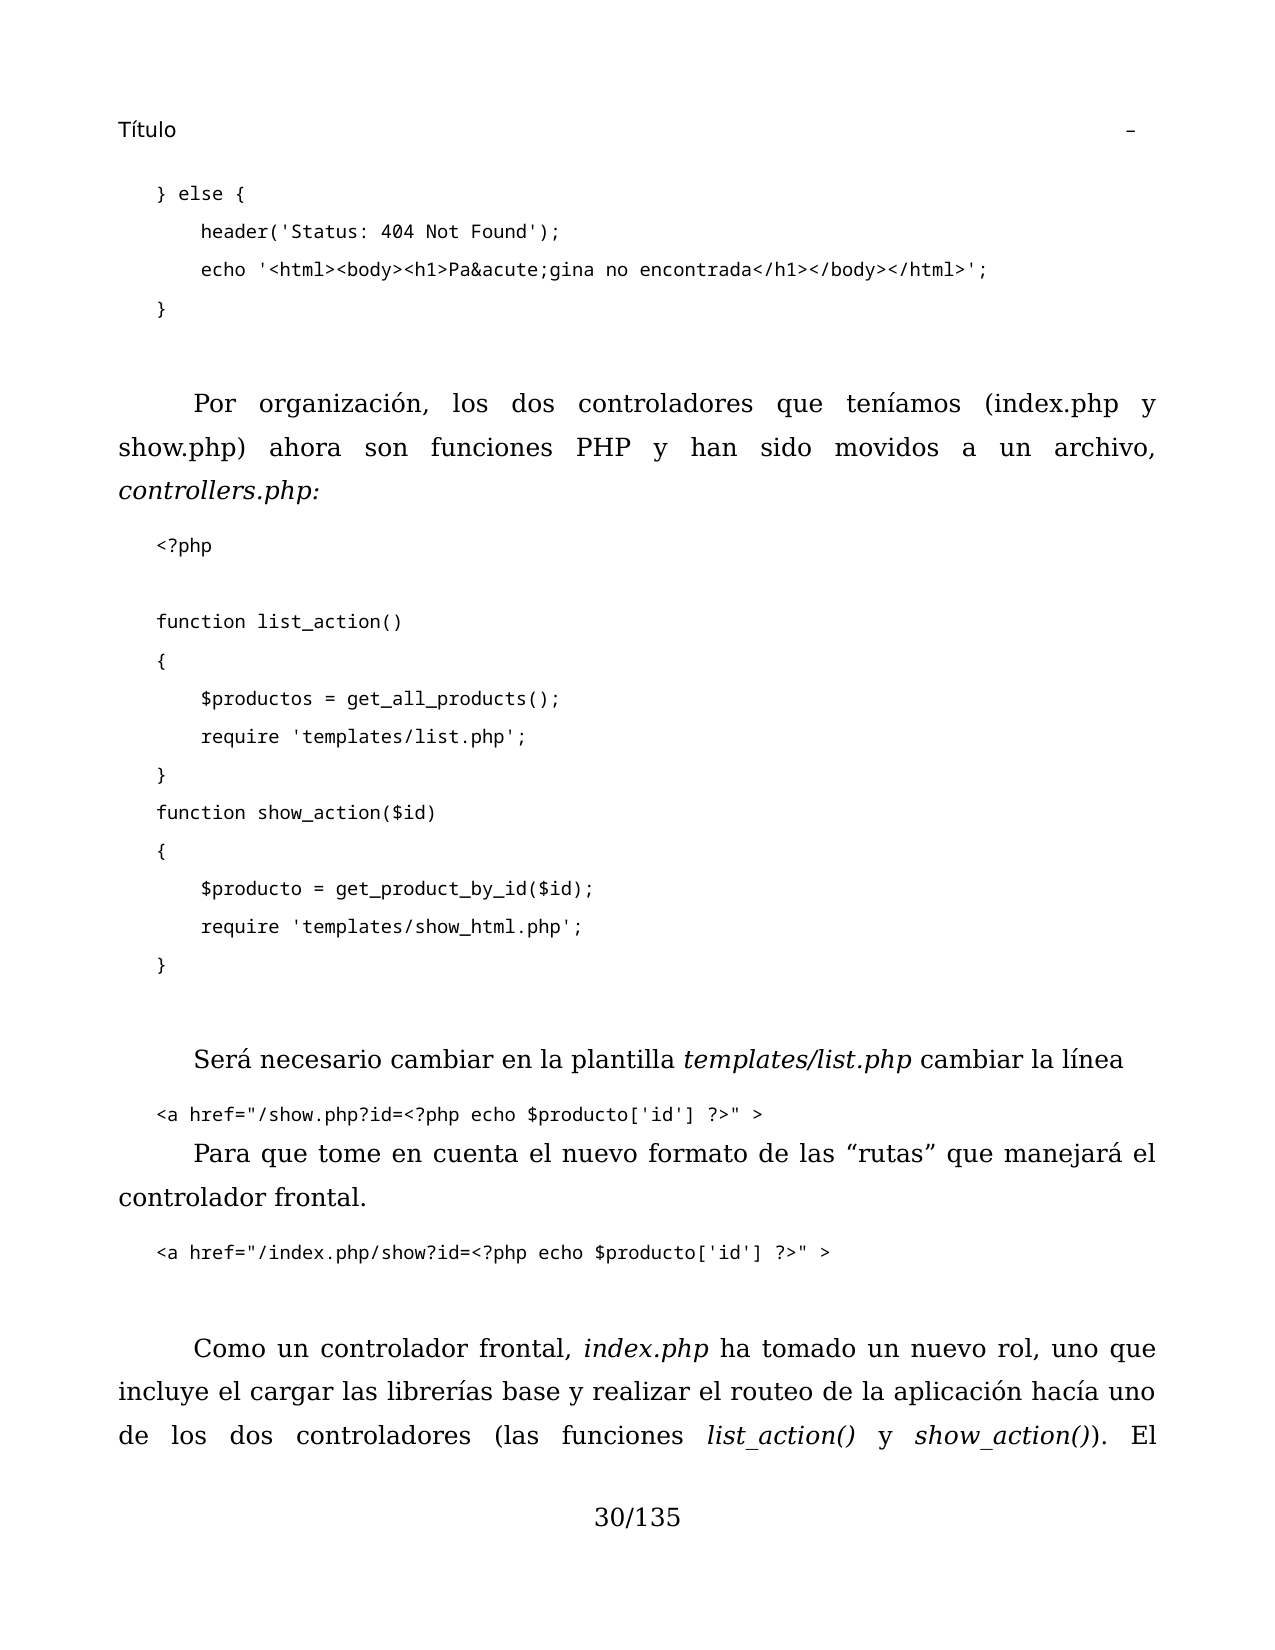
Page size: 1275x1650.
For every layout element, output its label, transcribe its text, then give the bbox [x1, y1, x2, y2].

text Como un controlador frontal, index.php ha tomado un nuevo rol, uno que incluye el cargar las librerías base y realizar el routeo de la aplicación hacía uno de los dos controladores (las funciones list_action() y show_action()). El [118, 1334, 1157, 1451]
text echo '<html><body><h1>Pa&acute;gina no encontrada</h1></body></html>'; [118, 257, 1157, 282]
text $productos = get_all_products(); [118, 685, 1157, 710]
text <a href="/show.php?id=<?php echo $producto['id'] ?>" > [118, 1102, 1157, 1127]
text } [118, 951, 1157, 977]
text require 'templates/list.php'; [118, 723, 1157, 748]
text require 'templates/show_html.php'; [118, 913, 1157, 938]
text $producto = get_product_by_id($id); [118, 875, 1157, 901]
text } [118, 761, 1157, 786]
text } [118, 295, 1157, 320]
text function show_action($id) [118, 799, 1157, 824]
text <a href="/index.php/show?id=<?php echo $producto['id'] ?>" > [118, 1239, 1157, 1265]
text <?php [118, 533, 1157, 558]
text header('Status: 404 Not Found'); [118, 219, 1157, 244]
text Para que tome en cuenta el nuevo formato de las “rutas” que manejará el controlador frontal. [118, 1139, 1157, 1212]
text Por organización, los dos controladores que teníamos (index.php y show.php) ahora son funciones PHP y han sido movidos a un archivo, controllers.php: [118, 389, 1157, 506]
text { [118, 647, 1157, 672]
text } else { [118, 181, 1157, 206]
text { [118, 837, 1157, 862]
text Será necesario cambiar en la plantilla templates/list.php cambiar la línea [118, 1045, 1157, 1074]
text function list_action() [118, 609, 1157, 634]
